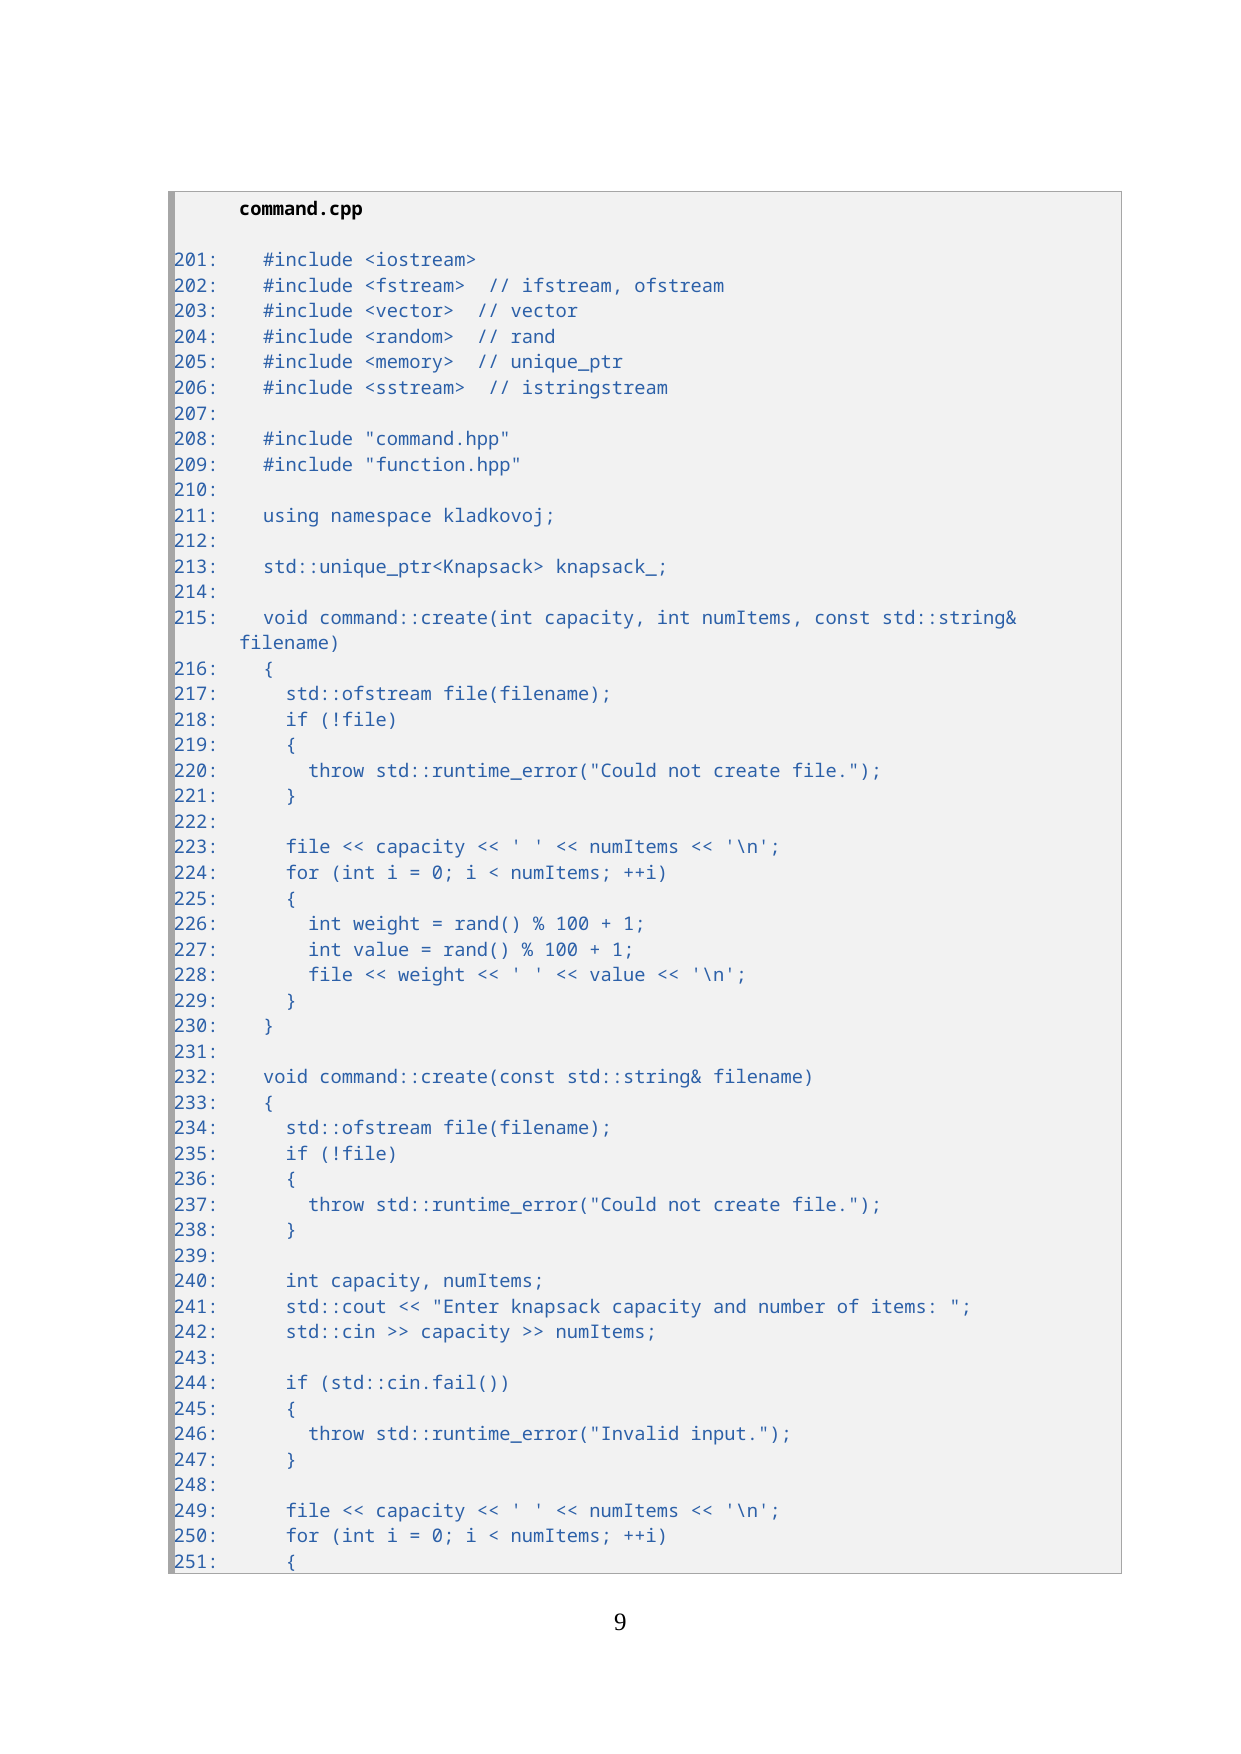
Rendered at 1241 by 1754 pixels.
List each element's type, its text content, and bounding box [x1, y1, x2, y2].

list file << weight << ' ' << value << '\n'; [175, 956, 1121, 982]
list if (!file) [175, 1135, 1121, 1160]
list { [175, 1543, 1121, 1573]
list std::ofstream file(filename); [175, 1109, 1121, 1135]
list #include <sstream> // istringstream [175, 369, 1121, 395]
list { [175, 726, 1121, 752]
list std::ofstream file(filename); [175, 675, 1121, 701]
list std::cout << "Enter knapsack capacity and number of items: "; [175, 1288, 1121, 1313]
list { [175, 1390, 1121, 1416]
list throw std::runtime_error("Could not create file."); [175, 1186, 1121, 1211]
list void command::create(const std::string& filename) [175, 1058, 1121, 1084]
list } [175, 777, 1121, 803]
list command.cpp [175, 192, 1121, 216]
list } [175, 1211, 1121, 1237]
list throw std::runtime_error("Could not create file."); [175, 752, 1121, 777]
list for (int i = 0; i < numItems; ++i) [175, 854, 1121, 879]
list #include <iostream> [175, 242, 1121, 267]
list if (!file) [175, 701, 1121, 726]
list } [175, 1441, 1121, 1467]
list { [175, 650, 1121, 675]
list #include <fstream> // ifstream, ofstream [175, 267, 1121, 293]
list if (std::cin.fail()) [175, 1364, 1121, 1390]
list { [175, 879, 1121, 905]
list #include <memory> // unique_ptr [175, 344, 1121, 369]
list file << capacity << ' ' << numItems << '\n'; [175, 828, 1121, 854]
list file << capacity << ' ' << numItems << '\n'; [175, 1492, 1121, 1518]
list #include "command.hpp" [175, 420, 1121, 446]
list std::unique_ptr<Knapsack> knapsack_; [175, 548, 1121, 573]
list int weight = rand() % 100 + 1; [175, 905, 1121, 931]
list #include <vector> // vector [175, 293, 1121, 318]
list } [175, 982, 1121, 1007]
list { [175, 1084, 1121, 1109]
list using namespace kladkovoj; [175, 497, 1121, 522]
list #include "function.hpp" [175, 446, 1121, 471]
list { [175, 1160, 1121, 1186]
list void command::create(int capacity, int numItems, const std::string& filename) [175, 599, 1121, 650]
list int capacity, numItems; [175, 1262, 1121, 1288]
list } [175, 1007, 1121, 1033]
list #include <random> // rand [175, 318, 1121, 344]
list int value = rand() % 100 + 1; [175, 931, 1121, 956]
list for (int i = 0; i < numItems; ++i) [175, 1518, 1121, 1543]
list throw std::runtime_error("Invalid input."); [175, 1416, 1121, 1441]
list std::cin >> capacity >> numItems; [175, 1313, 1121, 1339]
